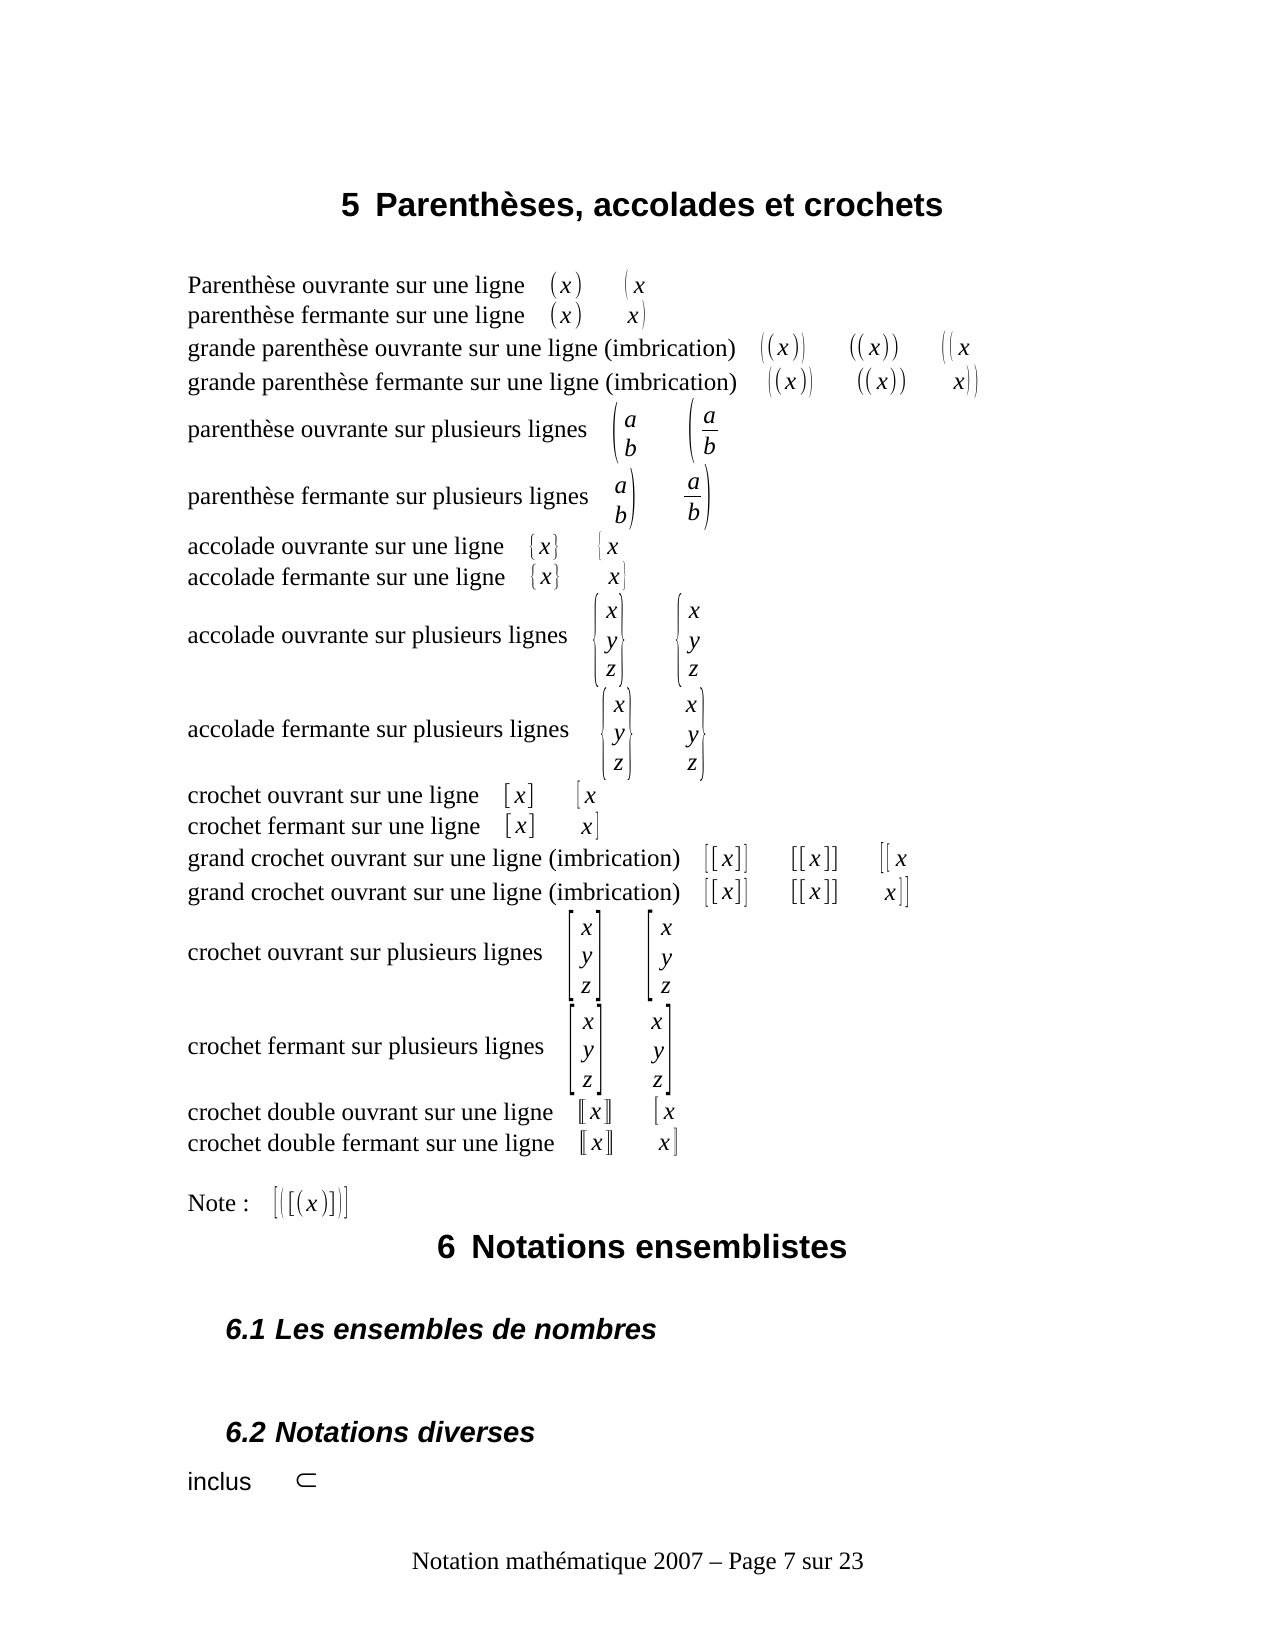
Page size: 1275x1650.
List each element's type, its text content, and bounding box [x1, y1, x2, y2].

text accolade fermante sur une ligne [187, 561, 1087, 592]
text crochet double fermant sur une ligne [187, 1127, 1087, 1158]
subtitle Parenthèses, accolades et crochets [187, 185, 1087, 223]
text accolade ouvrante sur une ligne [187, 531, 1087, 561]
text grand crochet ouvrant sur une ligne (imbrication) [187, 875, 1087, 908]
text grande parenthèse fermante sur une ligne (imbrication) [187, 364, 1087, 398]
text crochet ouvrant sur plusieurs lignes [187, 908, 1087, 1003]
text inclus [187, 1460, 1087, 1497]
text parenthèse fermante sur une ligne [187, 300, 1087, 331]
text Note : [187, 1186, 1087, 1221]
text Parenthèse ouvrante sur une ligne [187, 270, 1087, 300]
subtitle Notations diverses [217, 1415, 1087, 1449]
text crochet double ouvrant sur une ligne [187, 1097, 1087, 1127]
text accolade fermante sur plusieurs lignes [187, 686, 1087, 780]
text parenthèse ouvrante sur plusieurs lignes [187, 398, 1087, 464]
subtitle Les ensembles de nombres [217, 1312, 1087, 1346]
text accolade ouvrante sur plusieurs lignes [187, 592, 1087, 686]
text crochet ouvrant sur une ligne [187, 780, 1087, 811]
text grande parenthèse ouvrante sur une ligne (imbrication) [187, 331, 1087, 364]
text grand crochet ouvrant sur une ligne (imbrication) [187, 841, 1087, 875]
subtitle Notations ensemblistes [187, 1227, 1087, 1266]
text crochet fermant sur une ligne [187, 811, 1087, 841]
text parenthèse fermante sur plusieurs lignes [187, 464, 1087, 531]
text crochet fermant sur plusieurs lignes [187, 1003, 1087, 1097]
